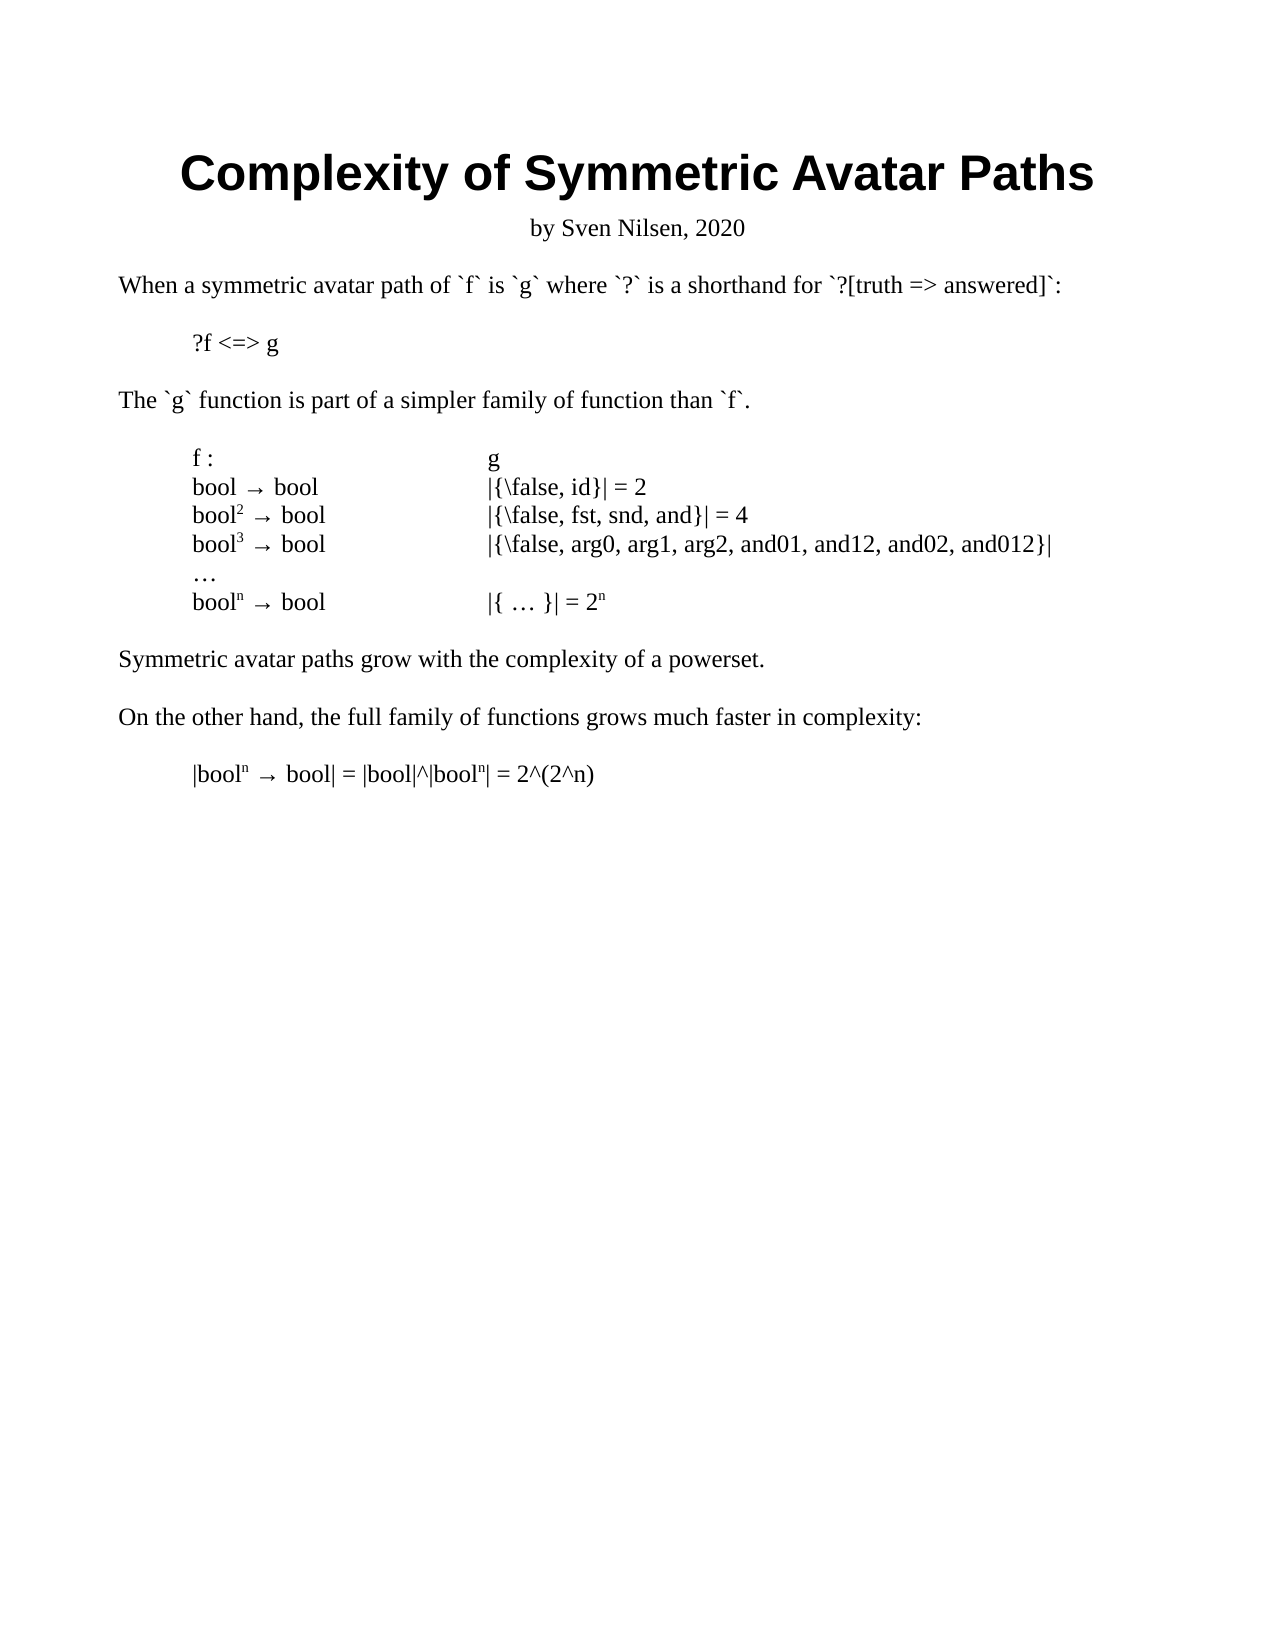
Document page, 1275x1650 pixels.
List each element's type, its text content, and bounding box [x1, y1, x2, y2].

text ?f <=> g [118, 328, 1157, 357]
text On the other hand, the full family of functions grows much faster in complexity: [118, 702, 1157, 731]
text f : g [118, 443, 1157, 472]
title Complexity of Symmetric Avatar Paths [118, 143, 1157, 201]
text Symmetric avatar paths grow with the complexity of a powerset. [118, 644, 1157, 673]
text When a symmetric avatar path of `f` is `g` where `?` is a shorthand for `?[truth => answered]`: [118, 271, 1157, 299]
text booln → bool |{ … }| = 2n [118, 587, 1157, 616]
text bool2 → bool |{\false, fst, snd, and}| = 4 [118, 501, 1157, 529]
text bool → bool |{\false, id}| = 2 [118, 472, 1157, 501]
text … [118, 558, 1157, 587]
text by Sven Nilsen, 2020 [118, 213, 1157, 242]
text |booln → bool| = |bool|^|booln| = 2^(2^n) [118, 759, 1157, 788]
text The `g` function is part of a simpler family of function than `f`. [118, 386, 1157, 414]
text bool3 → bool |{\false, arg0, arg1, arg2, and01, and12, and02, and012}| [118, 529, 1157, 558]
